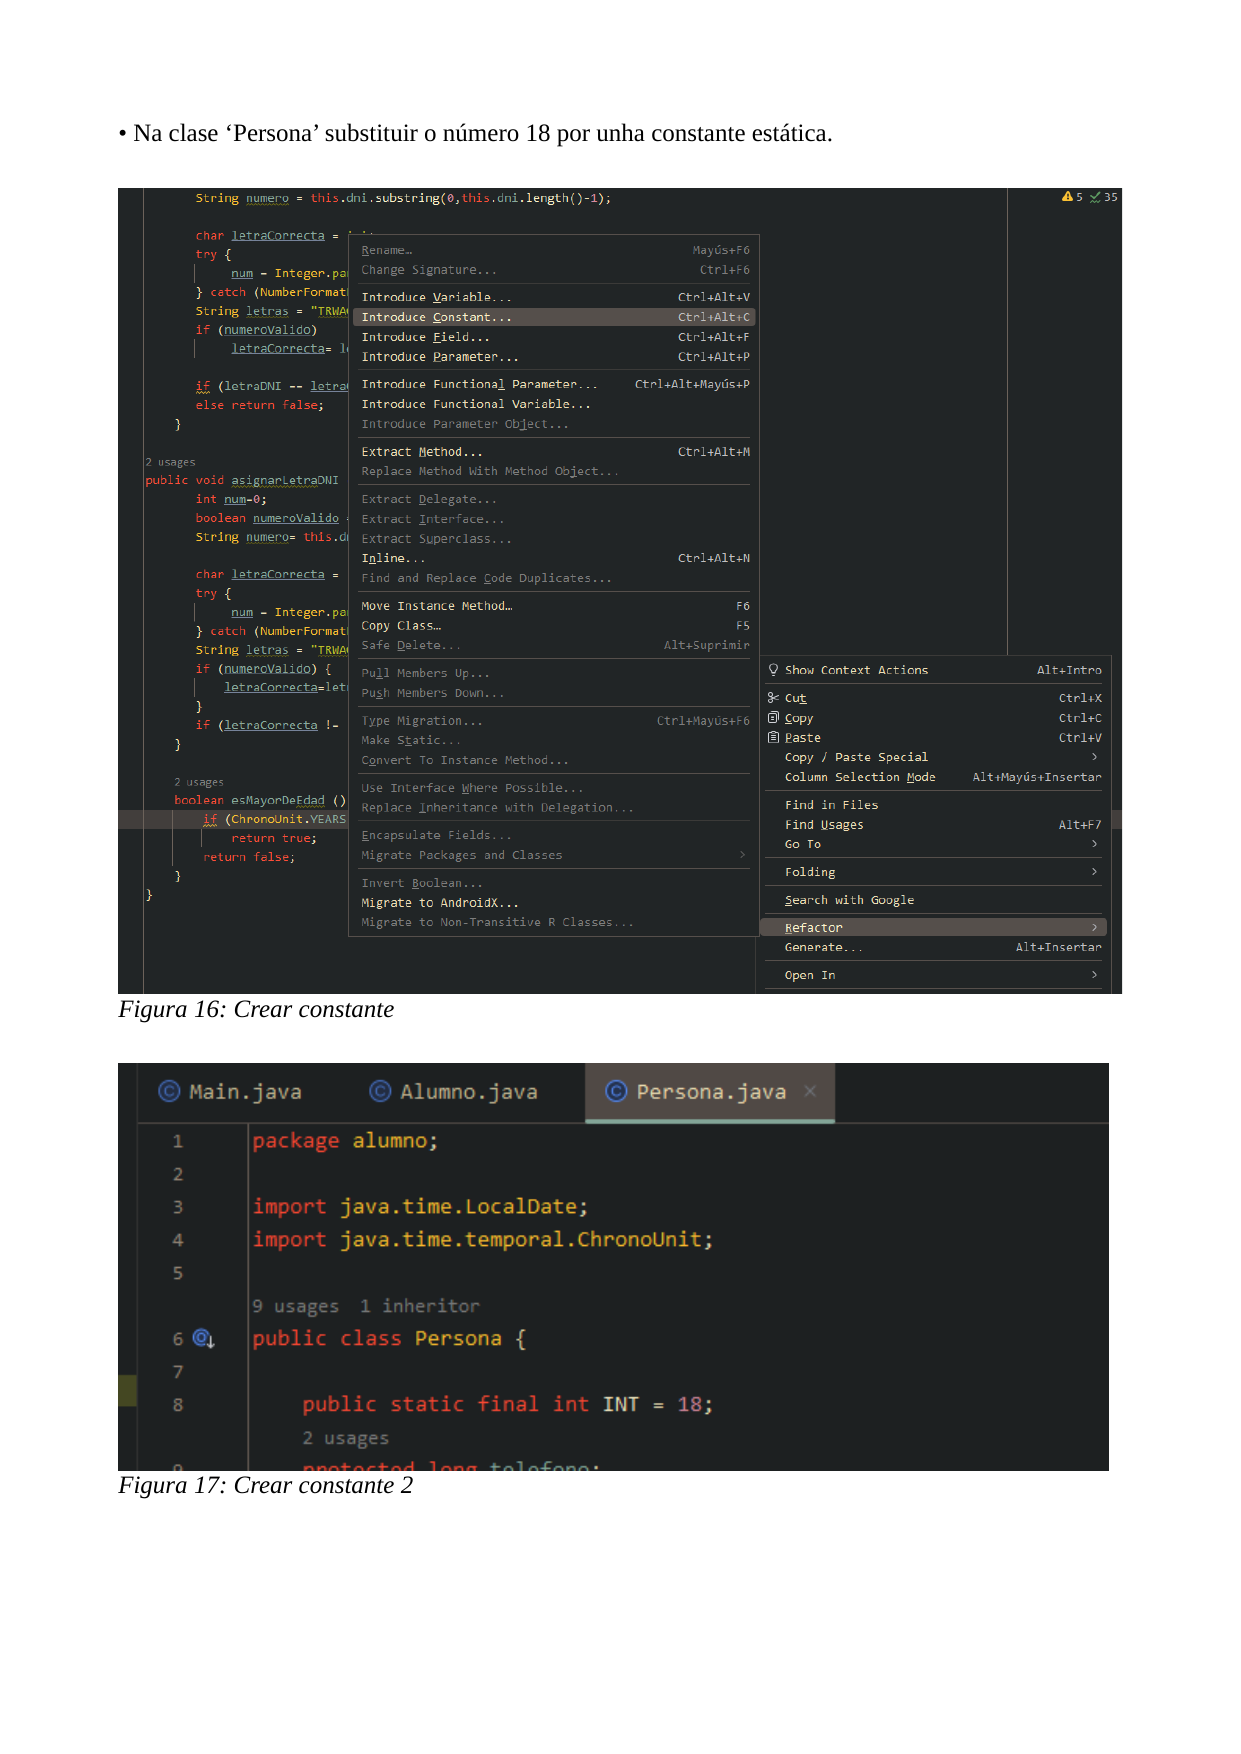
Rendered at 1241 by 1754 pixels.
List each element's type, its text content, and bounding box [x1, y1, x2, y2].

text Figura 17: Crear constante 2 [118, 1471, 1109, 1499]
text • Na clase ‘Persona’ substituir o número 18 por unha constante estática. [118, 118, 1122, 147]
text Figura 16: Crear constante [118, 994, 1122, 1023]
picture [118, 1063, 1109, 1471]
picture [118, 188, 1123, 994]
